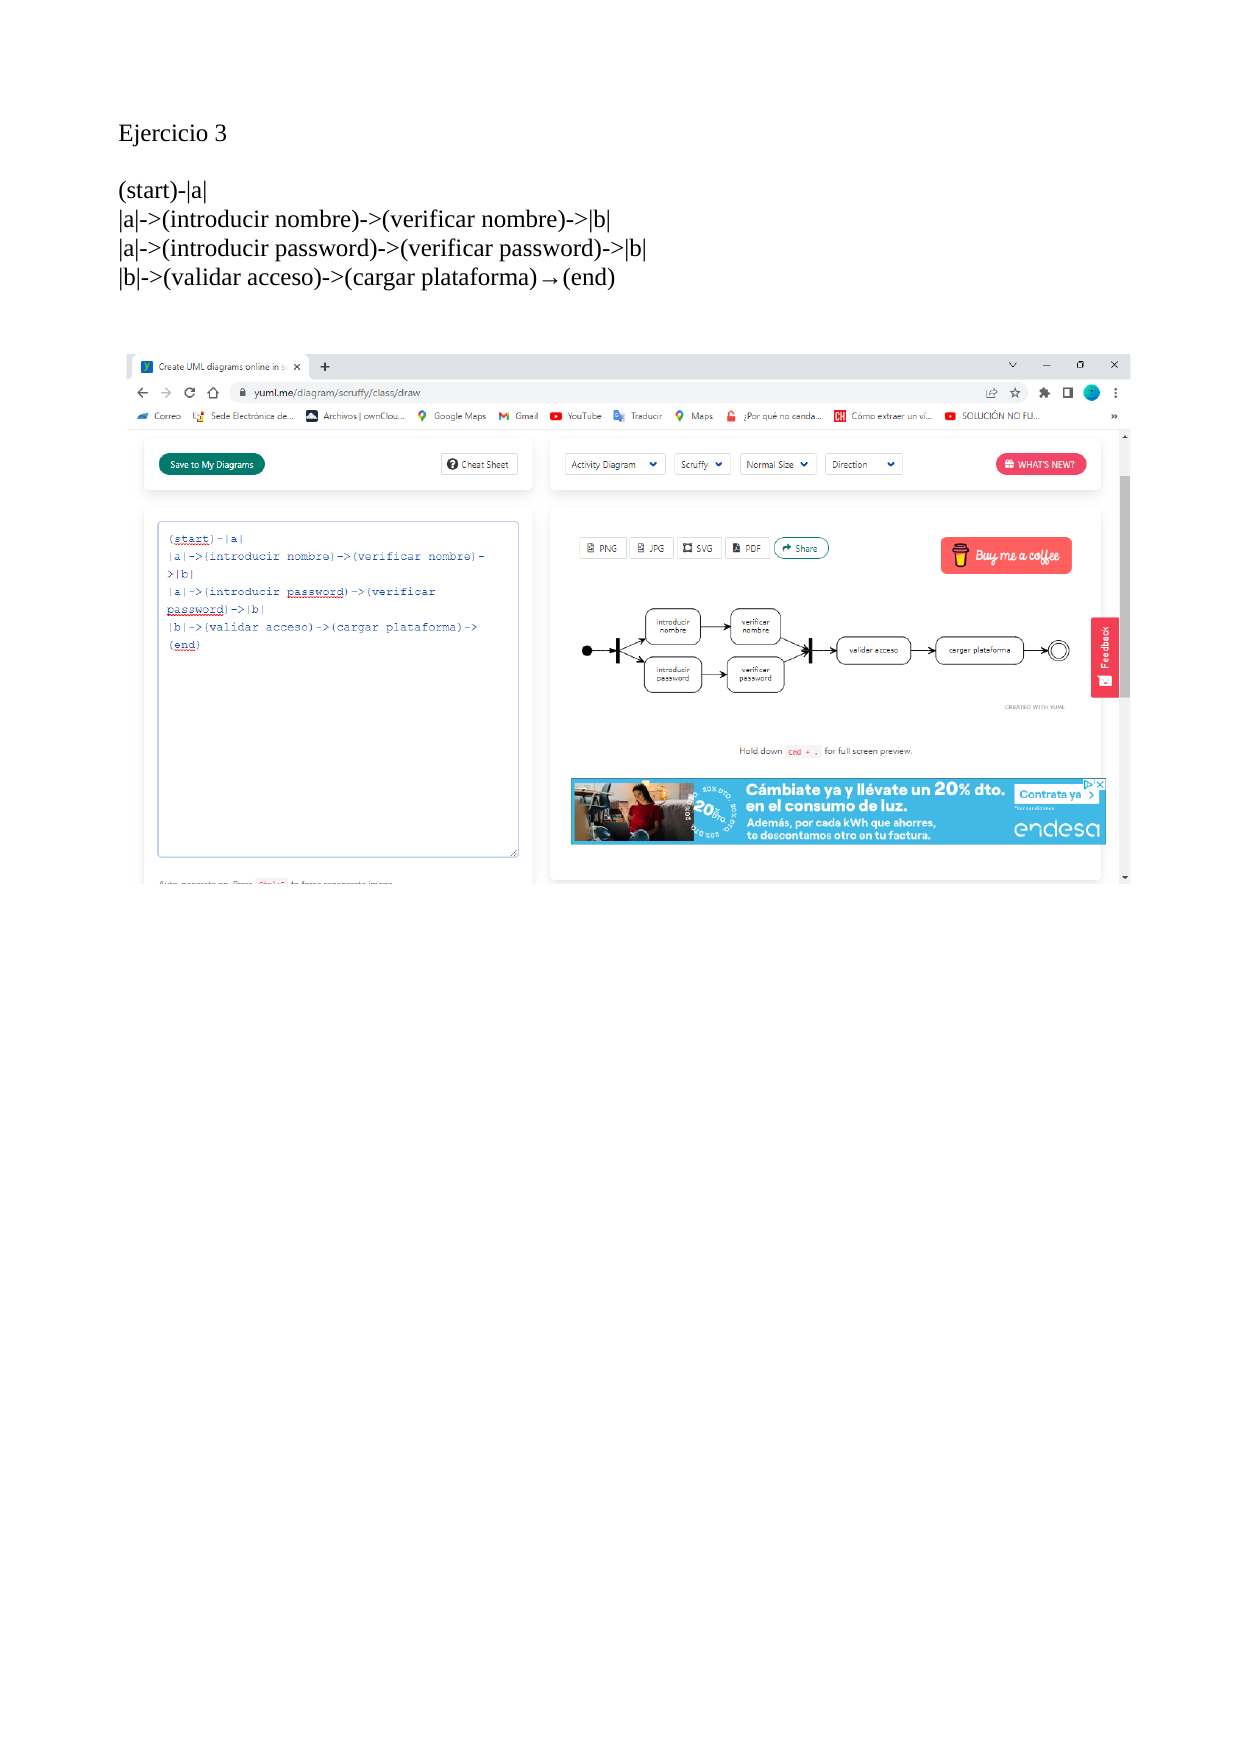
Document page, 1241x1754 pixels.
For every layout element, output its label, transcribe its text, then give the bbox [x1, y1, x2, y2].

text |a|->(introducir nombre)->(verificar nombre)->|b| [118, 204, 1122, 233]
picture [126, 354, 1131, 884]
text (start)-|a| [118, 176, 1122, 204]
text Ejercicio 3 [118, 118, 1122, 147]
text |b|->(validar acceso)->(cargar plataforma)→(end) [118, 262, 1122, 291]
text |a|->(introducir password)->(verificar password)->|b| [118, 233, 1122, 262]
